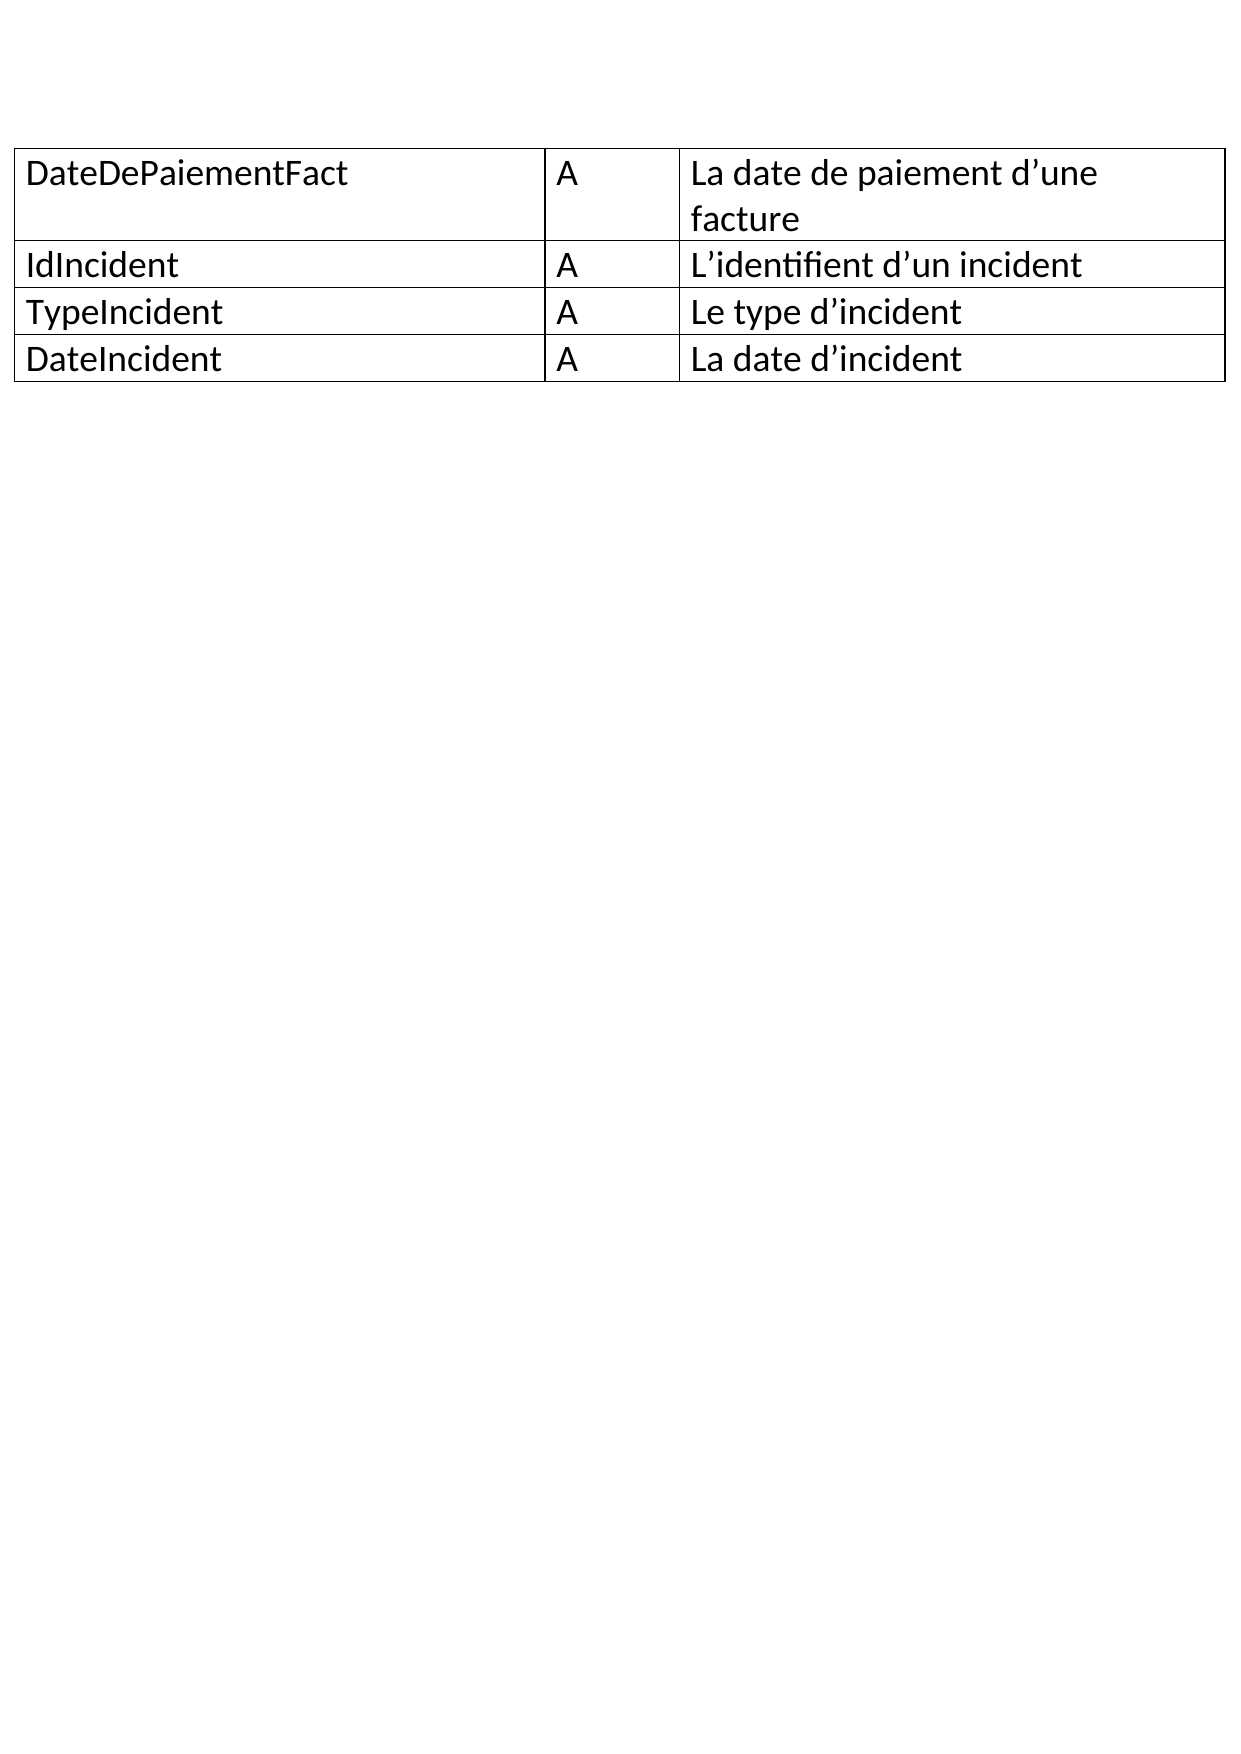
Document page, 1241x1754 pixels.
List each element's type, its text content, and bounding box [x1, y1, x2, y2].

table_cell La date d’incident [680, 335, 1224, 381]
table_cell Le type d’incident [680, 288, 1224, 334]
table_cell A [546, 241, 679, 287]
table_cell L’identifient d’un incident [680, 241, 1224, 287]
table_cell TypeIncident [15, 288, 544, 334]
table_cell DateDePaiementFact [15, 149, 544, 240]
table_cell DateIncident [15, 335, 544, 381]
table_cell IdIncident [15, 241, 544, 287]
table_cell A [546, 288, 679, 334]
table_cell A [546, 335, 679, 381]
table_cell A [546, 149, 679, 240]
table_cell La date de paiement d’une facture [680, 149, 1224, 240]
